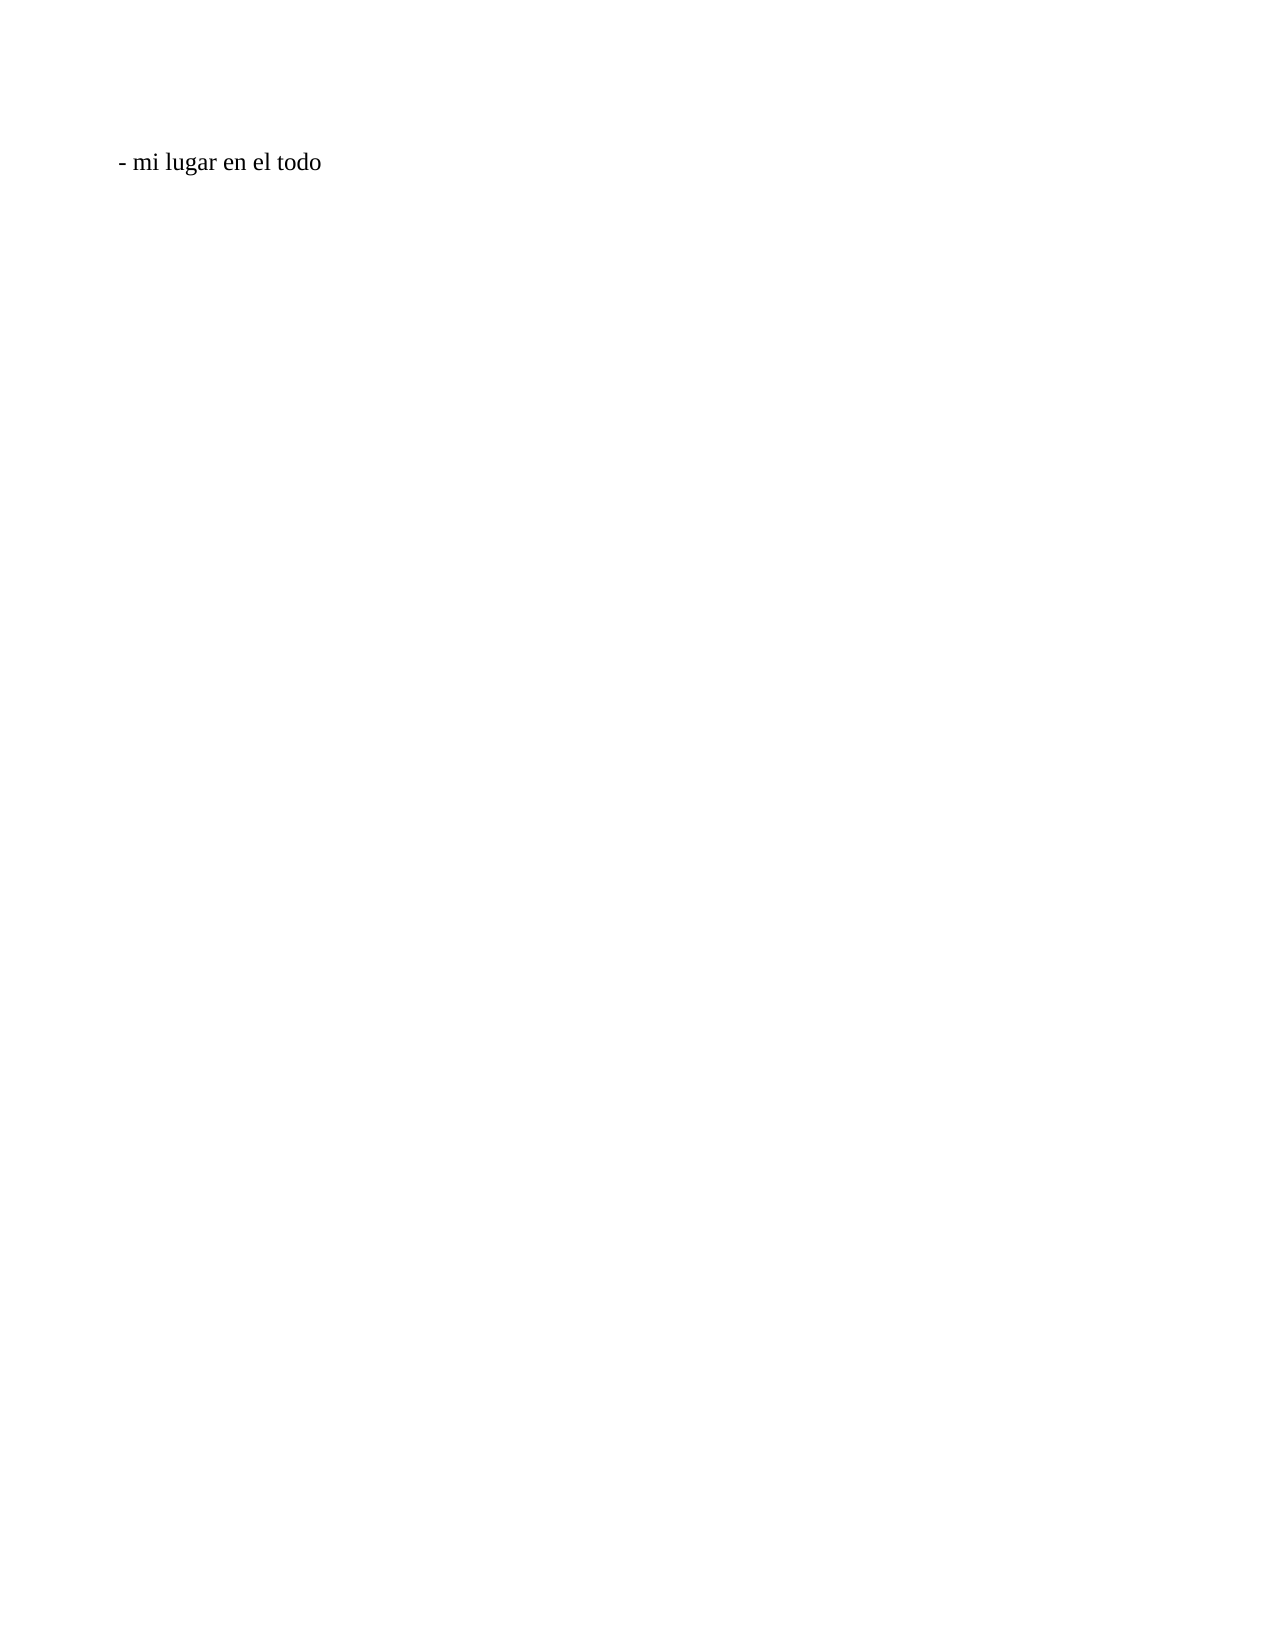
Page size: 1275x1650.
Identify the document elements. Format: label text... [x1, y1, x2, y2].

text - mi lugar en el todo [118, 147, 1157, 176]
